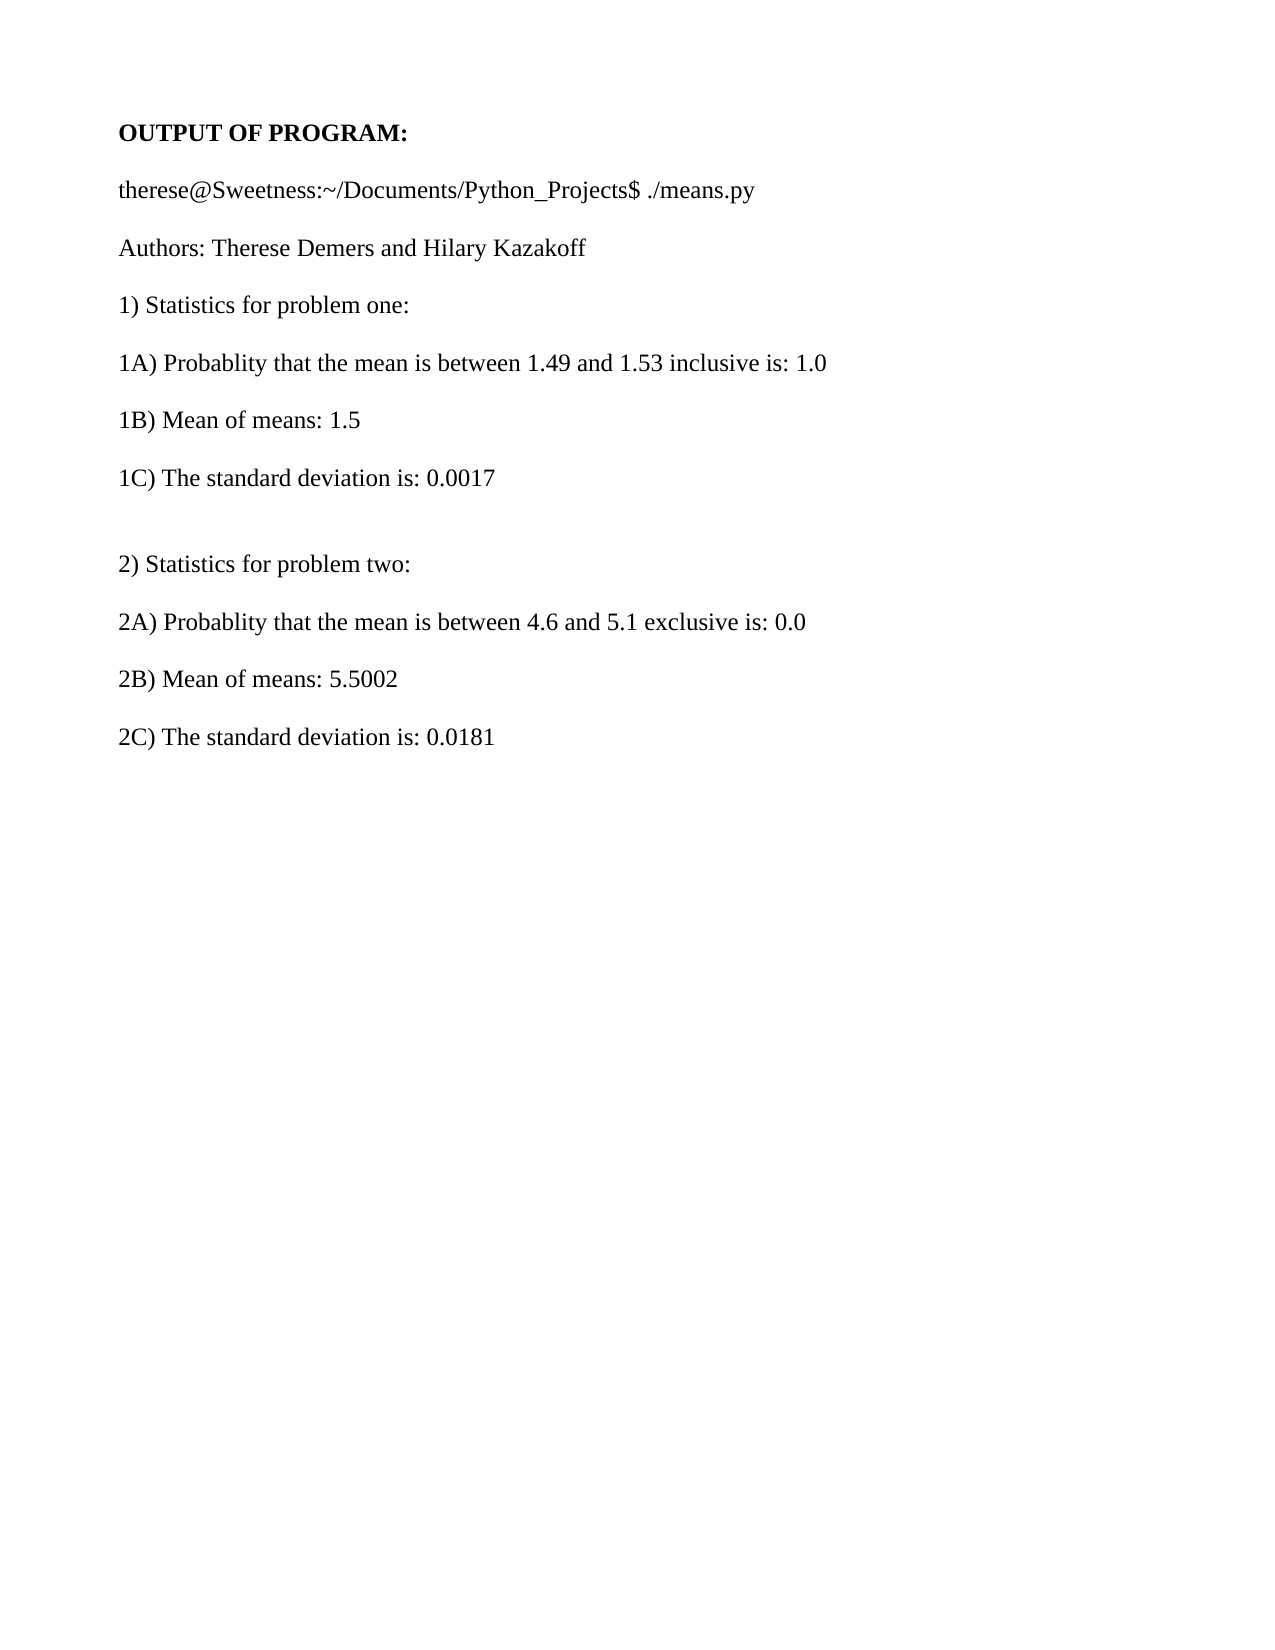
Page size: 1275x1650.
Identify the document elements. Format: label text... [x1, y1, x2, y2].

text 2) Statistics for problem two: [118, 549, 1157, 578]
text 1A) Probablity that the mean is between 1.49 and 1.53 inclusive is: 1.0 [118, 348, 1157, 377]
text 2A) Probablity that the mean is between 4.6 and 5.1 exclusive is: 0.0 [118, 607, 1157, 636]
text 1C) The standard deviation is: 0.0017 [118, 463, 1157, 492]
text 1B) Mean of means: 1.5 [118, 406, 1157, 434]
text therese@Sweetness:~/Documents/Python_Projects$ ./means.py [118, 176, 1157, 204]
text OUTPUT OF PROGRAM: [118, 118, 1157, 147]
text 2C) The standard deviation is: 0.0181 [118, 722, 1157, 751]
text 2B) Mean of means: 5.5002 [118, 664, 1157, 693]
text 1) Statistics for problem one: [118, 291, 1157, 319]
text Authors: Therese Demers and Hilary Kazakoff [118, 233, 1157, 262]
